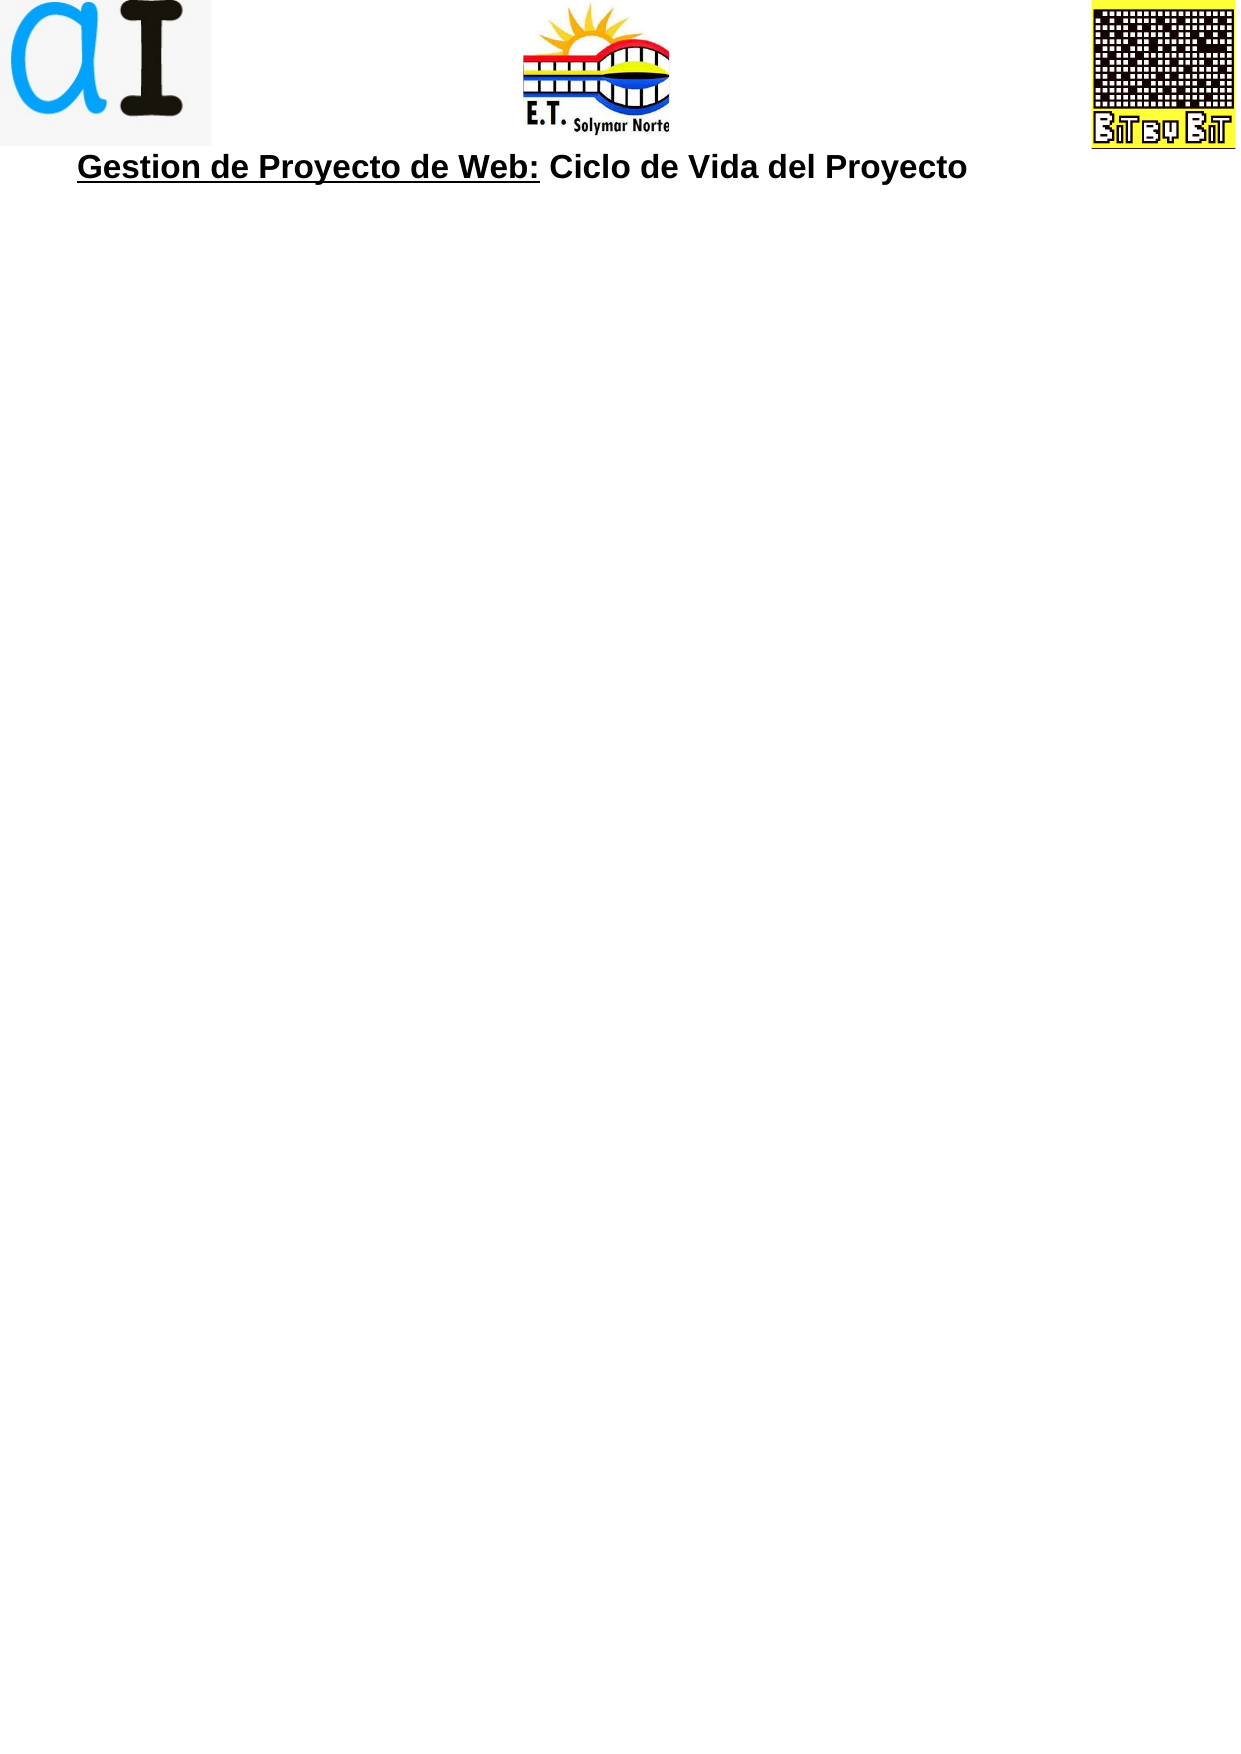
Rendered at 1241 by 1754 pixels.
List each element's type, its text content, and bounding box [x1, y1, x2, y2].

picture [1091, 0, 1236, 149]
text Gestion de Proyecto de Web: Ciclo de Vida del Proyecto [77, 148, 1019, 186]
picture [523, 0, 670, 146]
picture [0, 0, 212, 146]
